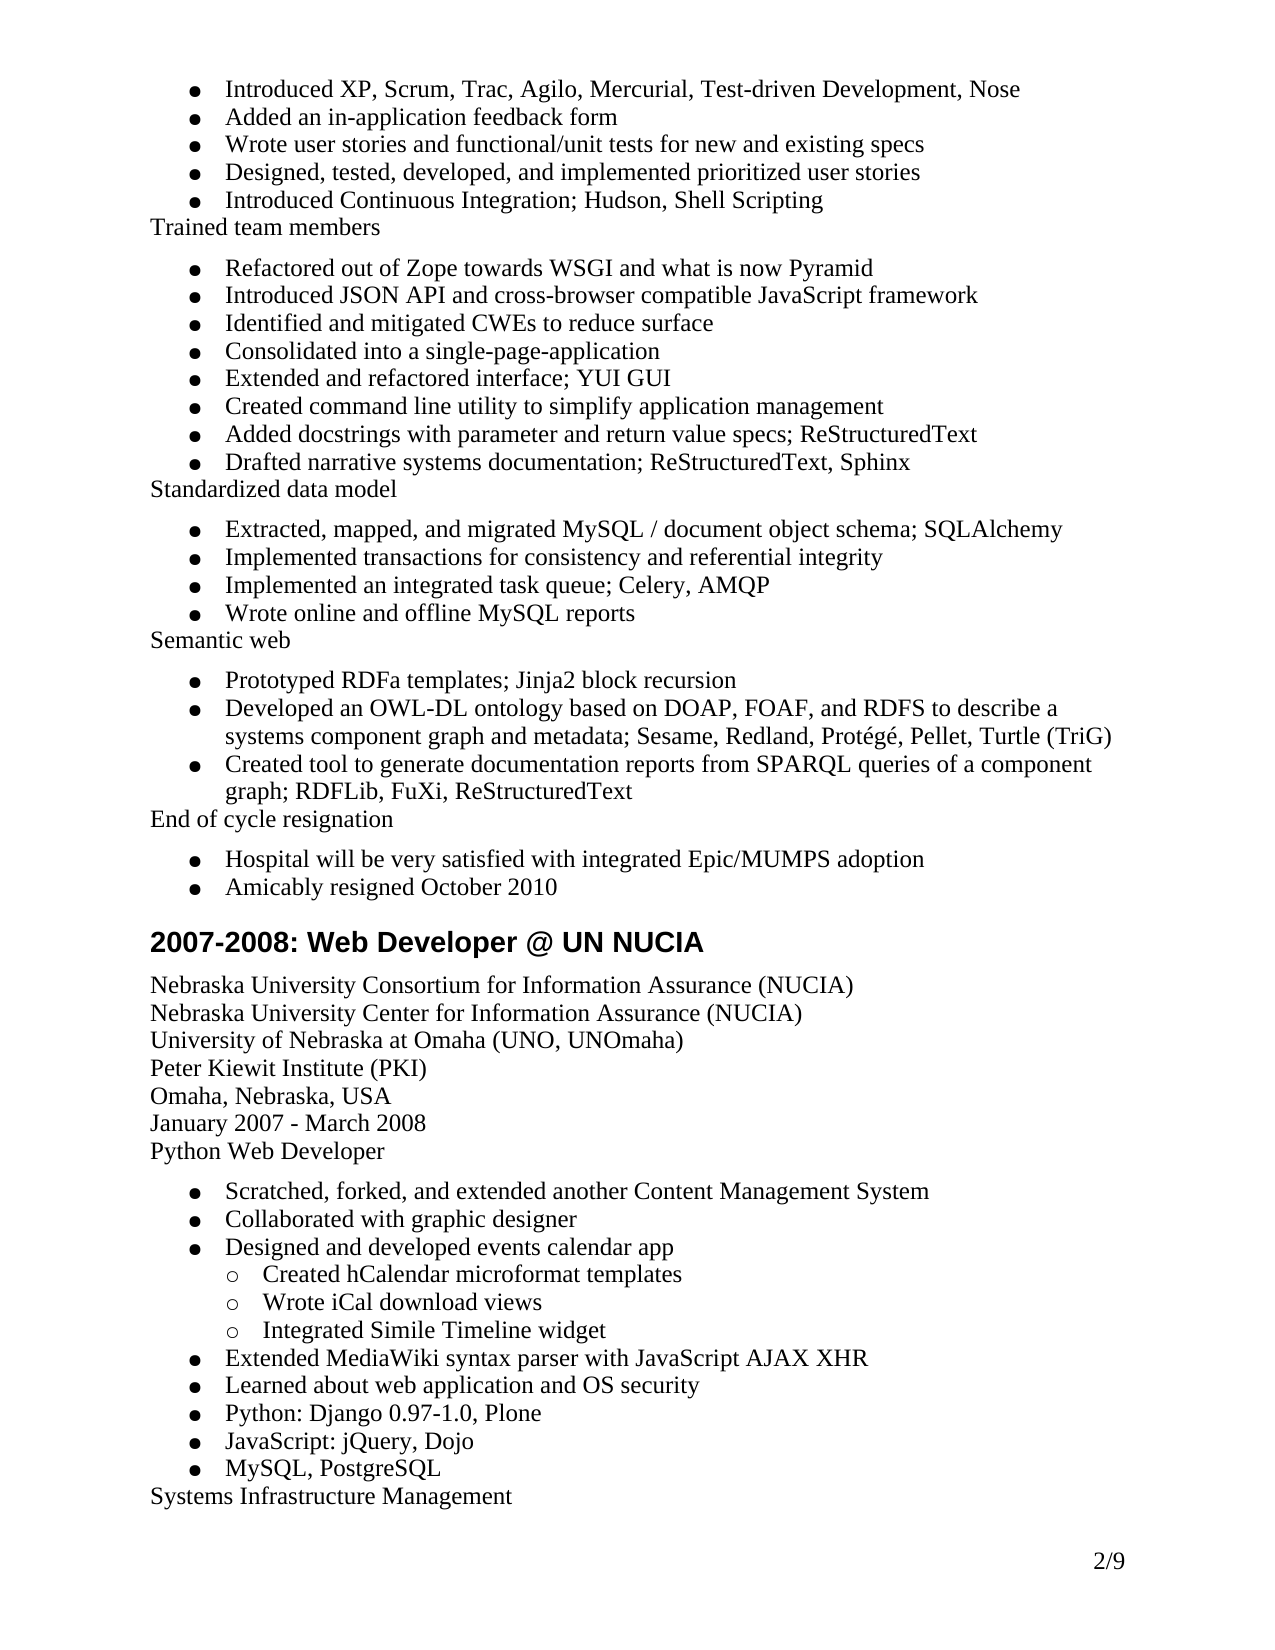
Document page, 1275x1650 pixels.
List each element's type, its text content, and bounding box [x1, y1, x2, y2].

text University of Nebraska at Omaha (UNO, UNOmaha) [150, 1026, 1125, 1054]
list Created command line utility to simplify application management [187, 392, 1125, 420]
subtitle 2007-2008: Web Developer @ UN NUCIA [150, 926, 1125, 958]
list Extended MediaWiki syntax parser with JavaScript AJAX XHR [187, 1344, 1125, 1371]
list Added an in-application feedback form [187, 103, 1125, 130]
list Integrated Simile Timeline widget [225, 1316, 1125, 1344]
list Drafted narrative systems documentation; ReStructuredText, Sphinx [187, 448, 1125, 475]
list Extracted, mapped, and migrated MySQL / document object schema; SQLAlchemy [187, 516, 1125, 543]
text End of cycle resignation [150, 805, 1125, 833]
text Omaha, Nebraska, USA [150, 1082, 1125, 1109]
list Refactored out of Zope towards WSGI and what is now Pyramid [187, 254, 1125, 281]
list Learned about web application and OS security [187, 1371, 1125, 1399]
list Amicably resigned October 2010 [187, 873, 1125, 901]
text January 2007 - March 2008 [150, 1109, 1125, 1137]
list Designed, tested, developed, and implemented prioritized user stories [187, 158, 1125, 186]
list Introduced JSON API and cross-browser compatible JavaScript framework [187, 281, 1125, 309]
list Implemented an integrated task queue; Celery, AMQP [187, 571, 1125, 599]
list Python: Django 0.97-1.0, Plone [187, 1399, 1125, 1427]
text Trained team members [150, 213, 1125, 241]
list Identified and mitigated CWEs to reduce surface [187, 309, 1125, 337]
list Extended and refactored interface; YUI GUI [187, 364, 1125, 392]
list Introduced XP, Scrum, Trac, Agilo, Mercurial, Test-driven Development, Nose [187, 75, 1125, 103]
text Nebraska University Center for Information Assurance (NUCIA) [150, 999, 1125, 1026]
list Designed and developed events calendar app [187, 1233, 1125, 1261]
text Nebraska University Consortium for Information Assurance (NUCIA) [150, 971, 1125, 999]
list Added docstrings with parameter and return value specs; ReStructuredText [187, 420, 1125, 448]
list Consolidated into a single-page-application [187, 337, 1125, 364]
list Wrote online and offline MySQL reports [187, 599, 1125, 626]
list Wrote user stories and functional/unit tests for new and existing specs [187, 130, 1125, 158]
text Systems Infrastructure Management [150, 1482, 1125, 1510]
list Implemented transactions for consistency and referential integrity [187, 543, 1125, 571]
list Developed an OWL-DL ontology based on DOAP, FOAF, and RDFS to describe a systems component graph and metadata; Sesame, Redland, Protégé, Pellet, Turtle (TriG) [187, 694, 1125, 750]
list Created hCalendar microformat templates [225, 1261, 1125, 1288]
list Hospital will be very satisfied with integrated Epic/MUMPS adoption [187, 845, 1125, 873]
list JavaScript: jQuery, Dojo [187, 1427, 1125, 1454]
text Peter Kiewit Institute (PKI) [150, 1054, 1125, 1082]
text Standardized data model [150, 475, 1125, 503]
list Introduced Continuous Integration; Hudson, Shell Scripting [187, 186, 1125, 213]
list MySQL, PostgreSQL [187, 1454, 1125, 1482]
text Python Web Developer [150, 1137, 1125, 1165]
list Scratched, forked, and extended another Content Management System [187, 1177, 1125, 1205]
list Created tool to generate documentation reports from SPARQL queries of a component graph; RDFLib, FuXi, ReStructuredText [187, 750, 1125, 805]
list Wrote iCal download views [225, 1288, 1125, 1316]
list Prototyped RDFa templates; Jinja2 block recursion [187, 667, 1125, 694]
text Semantic web [150, 626, 1125, 654]
list Collaborated with graphic designer [187, 1205, 1125, 1233]
